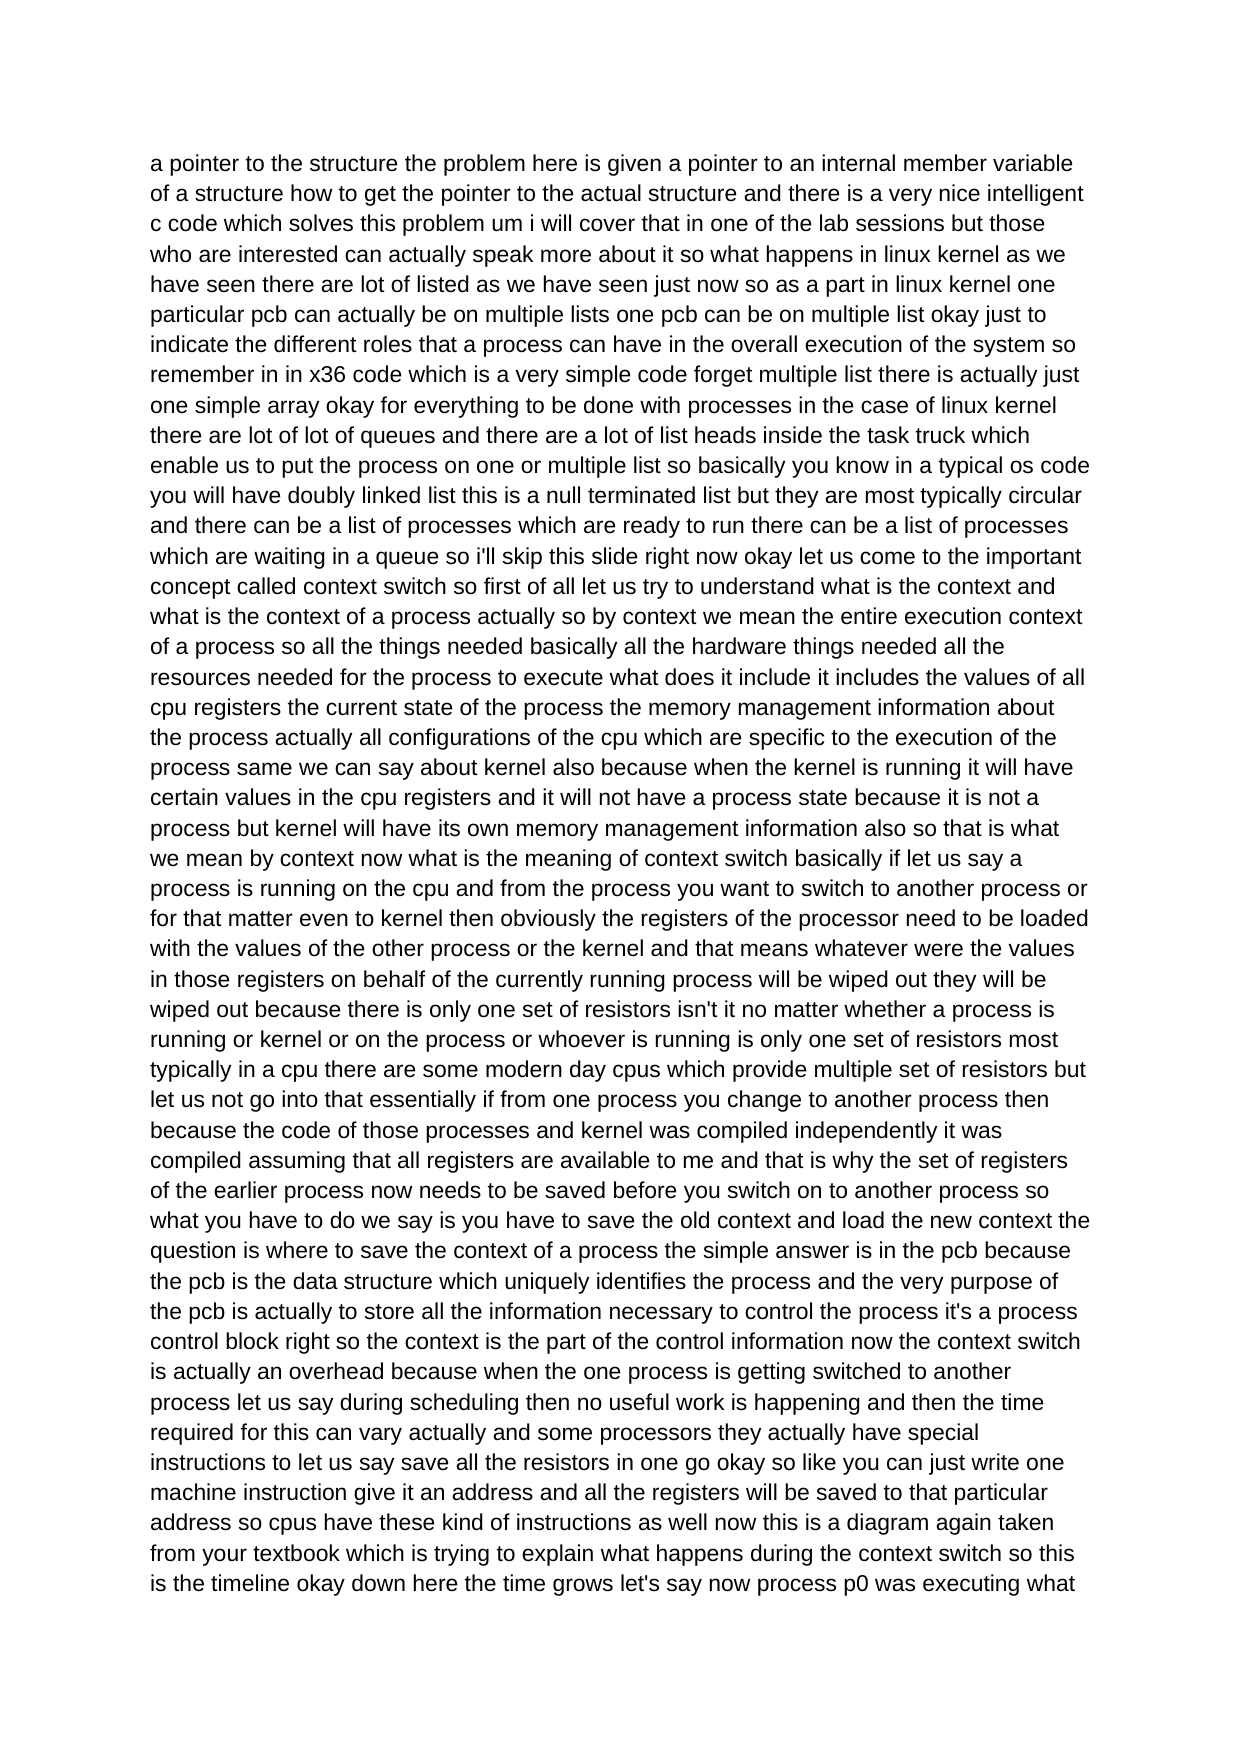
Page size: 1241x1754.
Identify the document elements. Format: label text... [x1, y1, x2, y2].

text a pointer to the structure the problem here is given a pointer to an internal member variable of a structure how to get the pointer to the actual structure and there is a very nice intelligent c code which solves this problem um i will cover that in one of the lab sessions but those who are interested can actually speak more about it so what happens in linux kernel as we have seen there are lot of listed as we have seen just now so as a part in linux kernel one particular pcb can actually be on multiple lists one pcb can be on multiple list okay just to indicate the different roles that a process can have in the overall execution of the system so remember in in x36 code which is a very simple code forget multiple list there is actually just one simple array okay for everything to be done with processes in the case of linux kernel there are lot of lot of queues and there are a lot of list heads inside the task truck which enable us to put the process on one or multiple list so basically you know in a typical os code you will have doubly linked list this is a null terminated list but they are most typically circular and there can be a list of processes which are ready to run there can be a list of processes which are waiting in a queue so i'll skip this slide right now okay let us come to the important concept called context switch so first of all let us try to understand what is the context and what is the context of a process actually so by context we mean the entire execution context of a process so all the things needed basically all the hardware things needed all the resources needed for the process to execute what does it include it includes the values of all cpu registers the current state of the process the memory management information about the process actually all configurations of the cpu which are specific to the execution of the process same we can say about kernel also because when the kernel is running it will have certain values in the cpu registers and it will not have a process state because it is not a process but kernel will have its own memory management information also so that is what we mean by context now what is the meaning of context switch basically if let us say a process is running on the cpu and from the process you want to switch to another process or for that matter even to kernel then obviously the registers of the processor need to be loaded with the values of the other process or the kernel and that means whatever were the values in those registers on behalf of the currently running process will be wiped out they will be wiped out because there is only one set of resistors isn't it no matter whether a process is running or kernel or on the process or whoever is running is only one set of resistors most typically in a cpu there are some modern day cpus which provide multiple set of resistors but let us not go into that essentially if from one process you change to another process then because the code of those processes and kernel was compiled independently it was compiled assuming that all registers are available to me and that is why the set of registers of the earlier process now needs to be saved before you switch on to another process so what you have to do we say is you have to save the old context and load the new context the question is where to save the context of a process the simple answer is in the pcb because the pcb is the data structure which uniquely identifies the process and the very purpose of the pcb is actually to store all the information necessary to control the process it's a process control block right so the context is the part of the control information now the context switch is actually an overhead because when the one process is getting switched to another process let us say during scheduling then no useful work is happening and then the time required for this can vary actually and some processors they actually have special instructions to let us say save all the resistors in one go okay so like you can just write one machine instruction give it an address and all the registers will be saved to that particular address so cpus have these kind of instructions as well now this is a diagram again taken from your textbook which is trying to explain what happens during the context switch so this is the timeline okay down here the time grows let's say now process p0 was executing what [150, 150, 1090, 1596]
